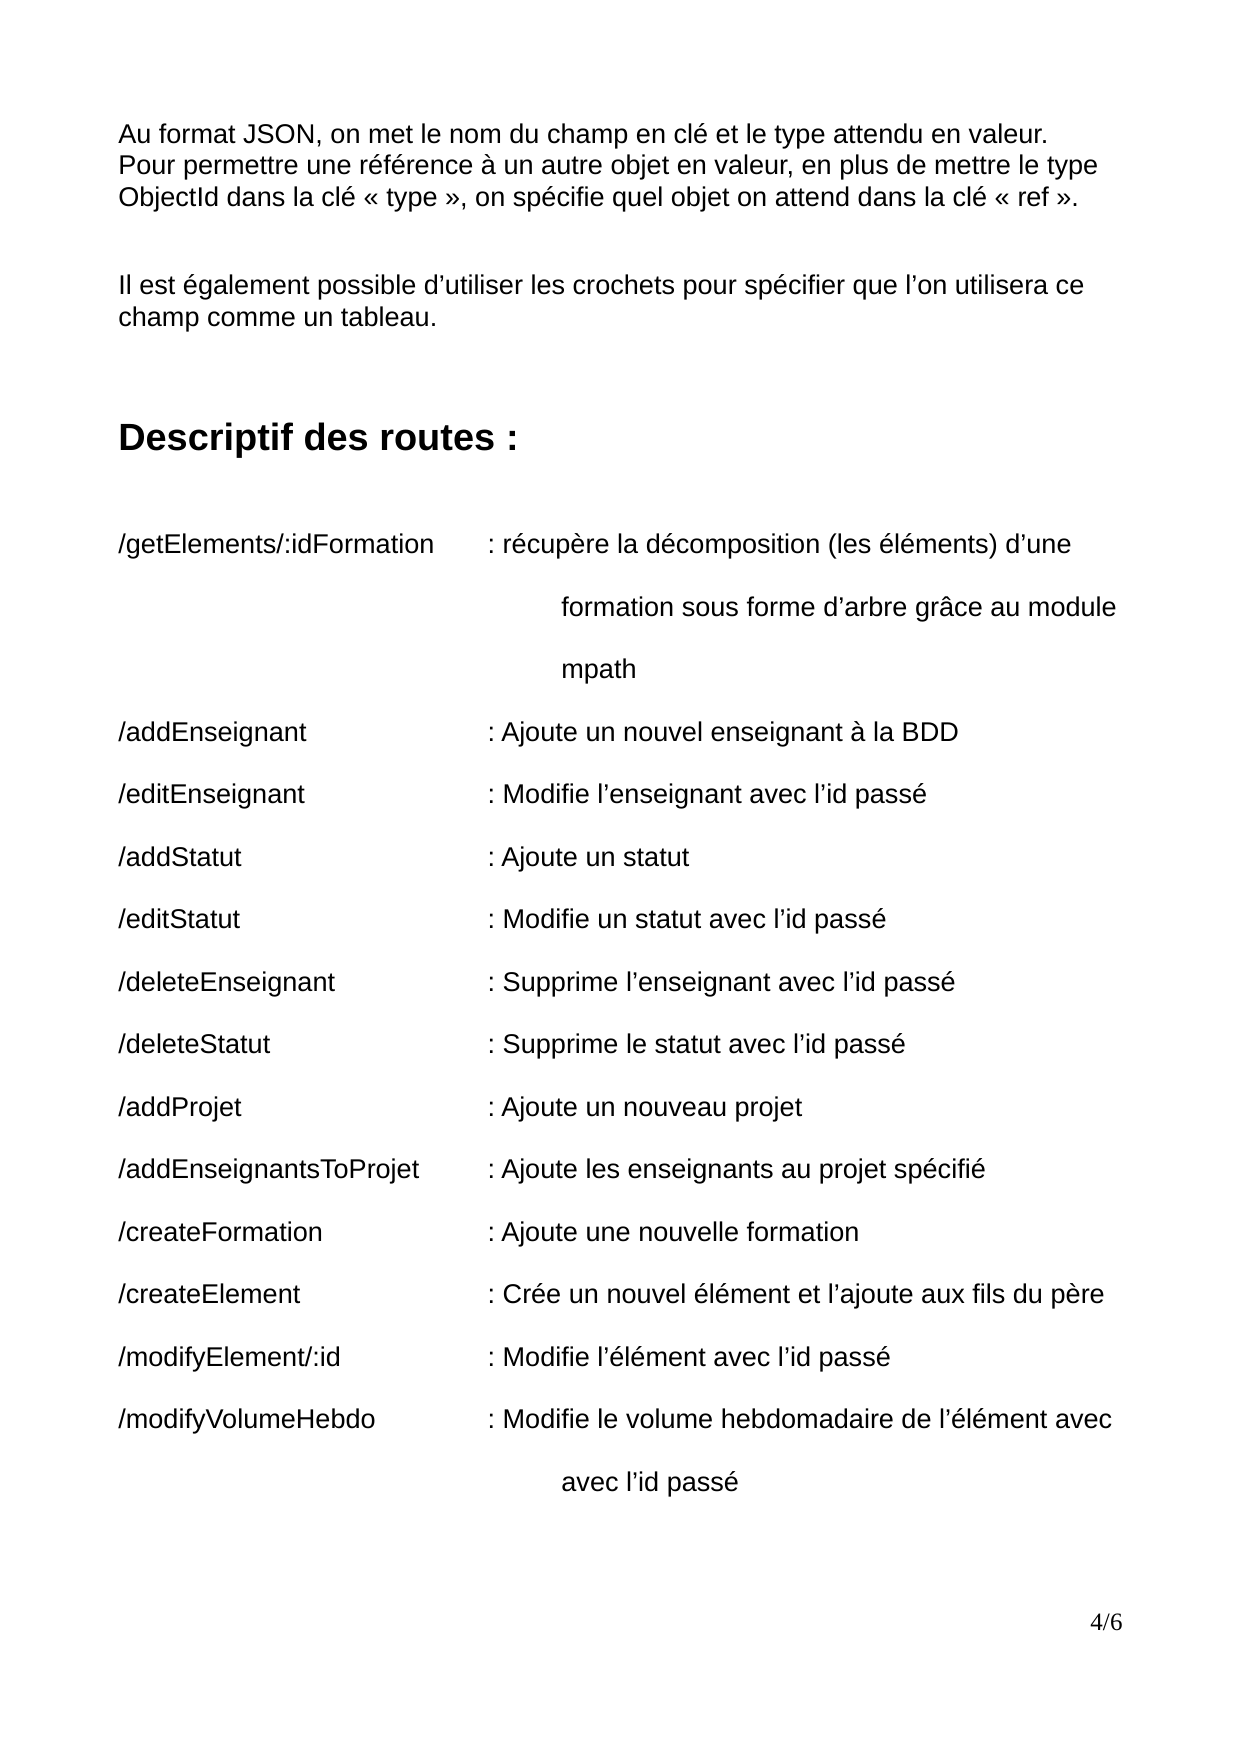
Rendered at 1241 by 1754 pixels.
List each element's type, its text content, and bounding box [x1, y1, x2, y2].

text /modifyVolumeHebdo : Modifie le volume hebdomadaire de l’élément avec avec l’id passé [118, 1403, 1122, 1497]
text /addEnseignantsToProjet : Ajoute les enseignants au projet spécifié [118, 1153, 1122, 1184]
text /createFormation : Ajoute une nouvelle formation [118, 1216, 1122, 1247]
text /addStatut : Ajoute un statut [118, 841, 1122, 872]
text /createElement : Crée un nouvel élément et l’ajoute aux fils du père [118, 1278, 1122, 1309]
text /editEnseignant : Modifie l’enseignant avec l’id passé [118, 778, 1122, 809]
text /addProjet : Ajoute un nouveau projet [118, 1091, 1122, 1122]
text Pour permettre une référence à un autre objet en valeur, en plus de mettre le type ObjectId dans la clé « type », on spécifie quel objet on attend dans la clé « ref ». [118, 149, 1122, 212]
text /addEnseignant : Ajoute un nouvel enseignant à la BDD [118, 716, 1122, 747]
subtitle Descriptif des routes : [118, 414, 1122, 458]
text /deleteEnseignant : Supprime l’enseignant avec l’id passé [118, 966, 1122, 997]
text /getElements/:idFormation : récupère la décomposition (les éléments) d’une formation sous forme d’arbre grâce au module mpath [118, 528, 1122, 684]
text Il est également possible d’utiliser les crochets pour spécifier que l’on utilisera ce champ comme un tableau. [118, 269, 1122, 332]
text /modifyElement/:id : Modifie l’élément avec l’id passé [118, 1341, 1122, 1372]
text Au format JSON, on met le nom du champ en clé et le type attendu en valeur. [118, 118, 1122, 149]
text /deleteStatut : Supprime le statut avec l’id passé [118, 1028, 1122, 1059]
text /editStatut : Modifie un statut avec l’id passé [118, 903, 1122, 934]
